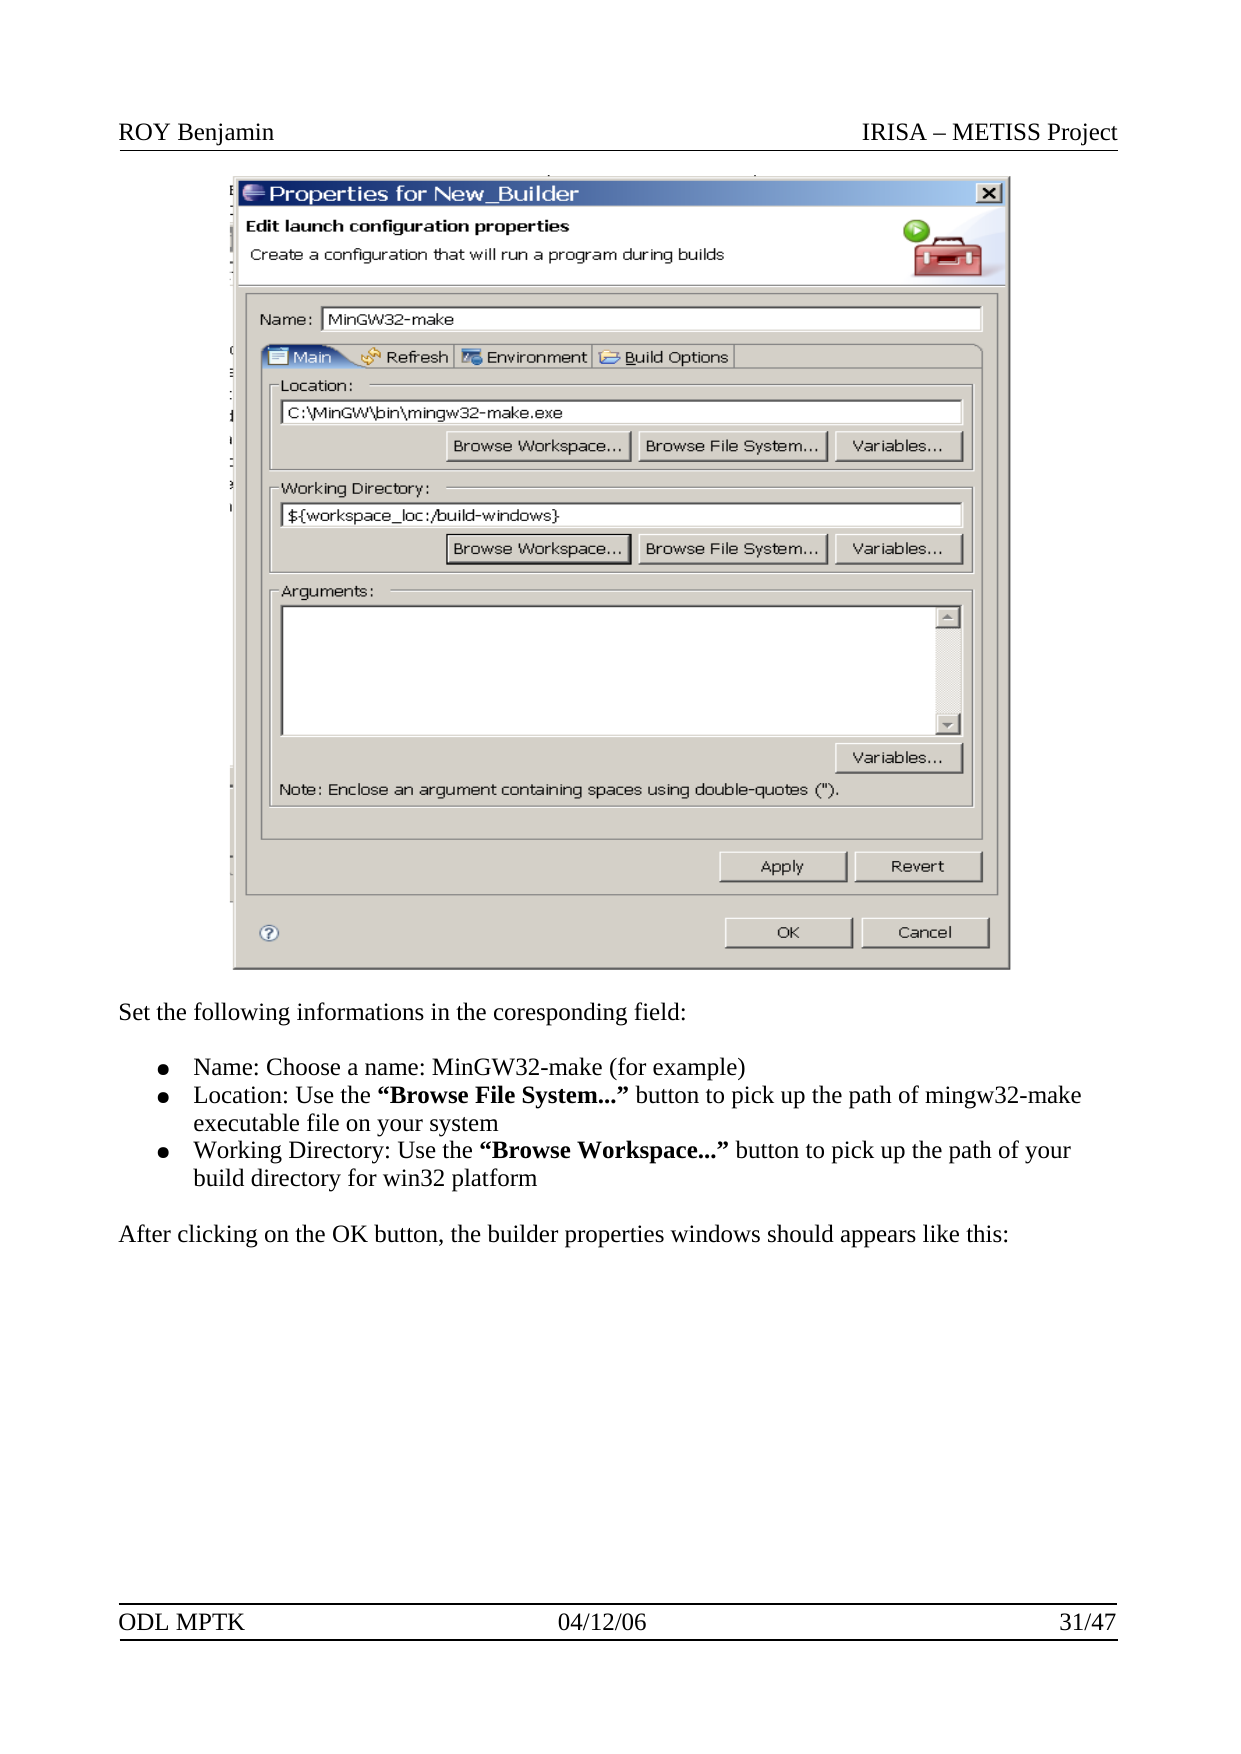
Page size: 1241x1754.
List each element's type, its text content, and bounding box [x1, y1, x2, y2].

picture [229, 175, 1011, 971]
list Location: Use the “Browse File System...” button to pick up the path of mingw32-make executable file on your system [156, 1081, 1122, 1137]
list Name: Choose a name: MinGW32-make (for example) [156, 1053, 1122, 1081]
text After clicking on the OK button, the builder properties windows should appears like this: [118, 1220, 1122, 1247]
text Set the following informations in the coresponding field: [118, 998, 1122, 1026]
list Working Directory: Use the “Browse Workspace...” button to pick up the path of your build directory for win32 platform [156, 1137, 1122, 1192]
